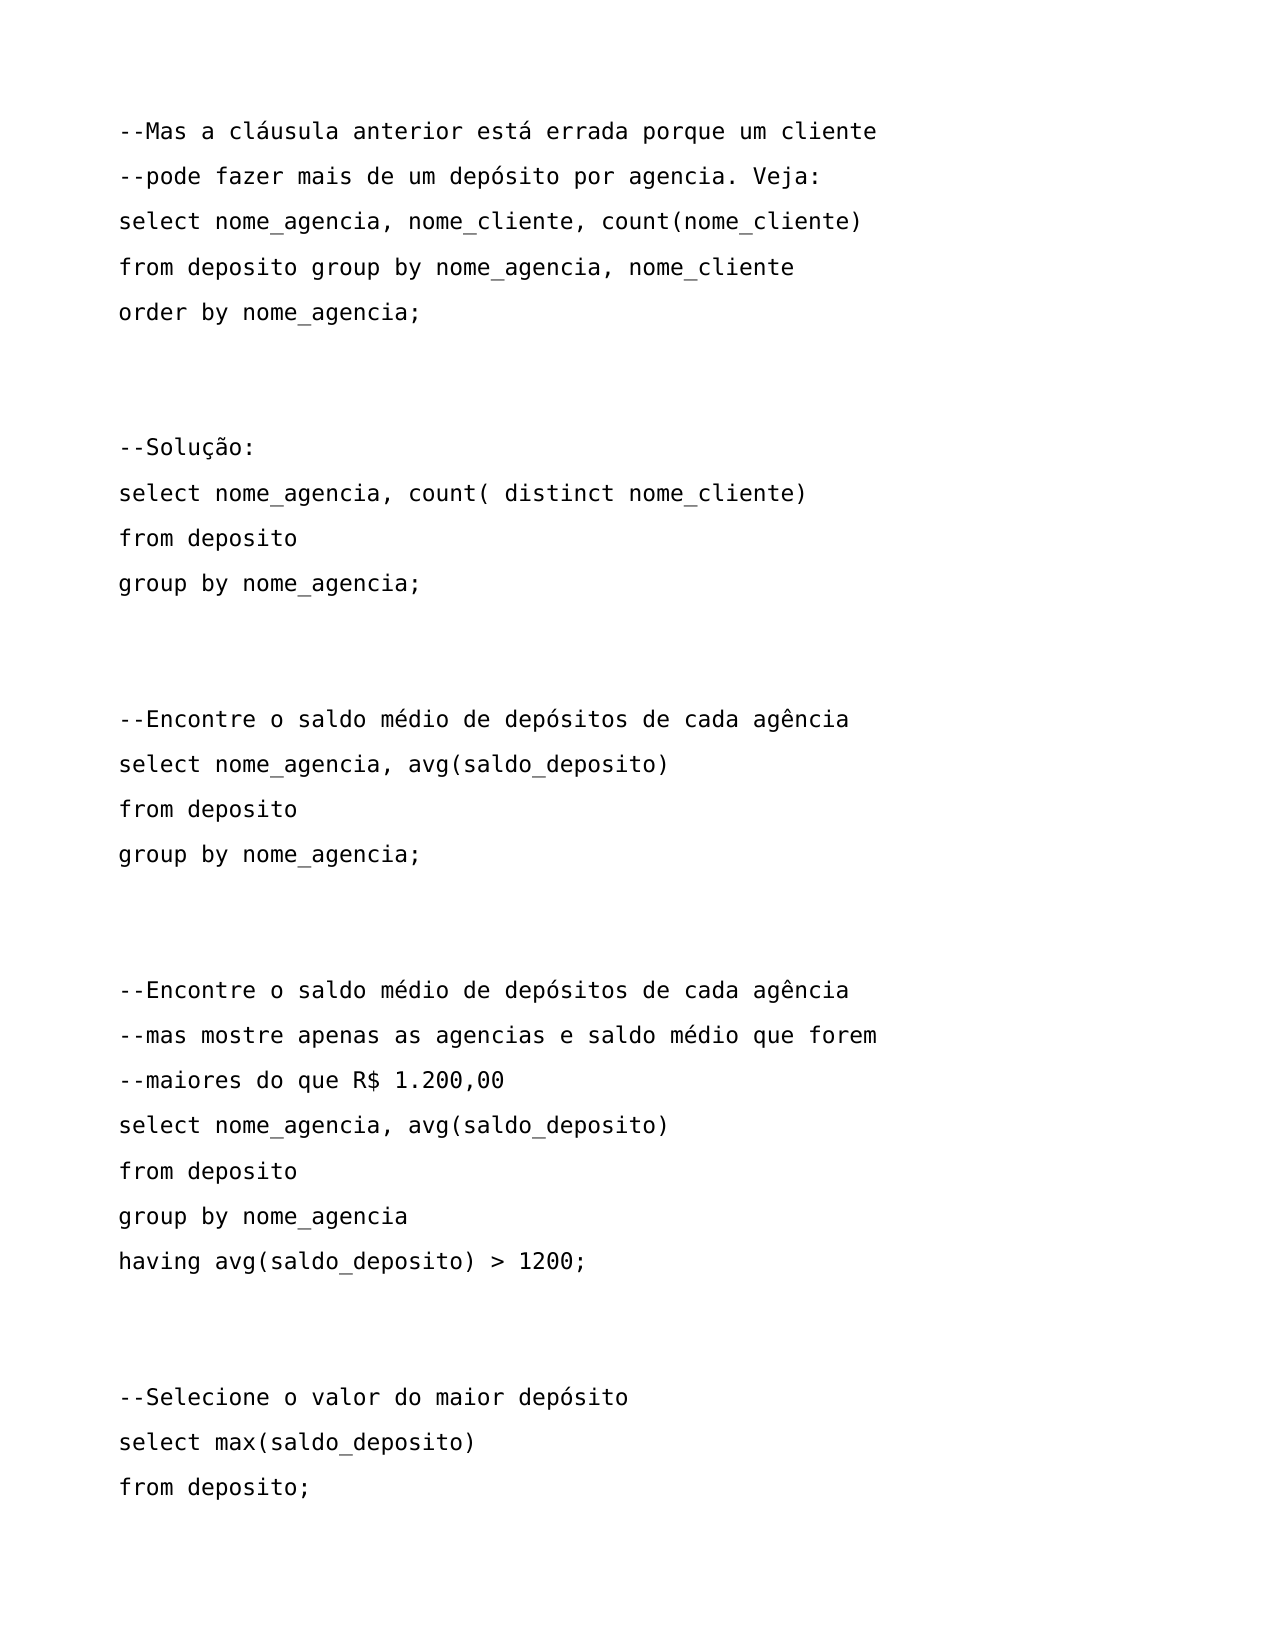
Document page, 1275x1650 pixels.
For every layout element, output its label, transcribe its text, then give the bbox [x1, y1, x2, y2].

text order by nome_agencia; [118, 299, 1157, 326]
text group by nome_agencia; [118, 570, 1157, 597]
text --Encontre o saldo médio de depósitos de cada agência [118, 977, 1157, 1004]
text --Solução: [118, 434, 1157, 461]
text --Encontre o saldo médio de depósitos de cada agência [118, 706, 1157, 732]
text having avg(saldo_deposito) > 1200; [118, 1248, 1157, 1275]
text group by nome_agencia [118, 1203, 1157, 1230]
text --pode fazer mais de um depósito por agencia. Veja: [118, 163, 1157, 190]
text from deposito group by nome_agencia, nome_cliente [118, 254, 1157, 280]
text select nome_agencia, nome_cliente, count(nome_cliente) [118, 208, 1157, 235]
text from deposito; [118, 1474, 1157, 1501]
text --Mas a cláusula anterior está errada porque um cliente [118, 118, 1157, 145]
text from deposito [118, 1158, 1157, 1184]
text from deposito [118, 796, 1157, 823]
text select nome_agencia, count( distinct nome_cliente) [118, 480, 1157, 506]
text select nome_agencia, avg(saldo_deposito) [118, 751, 1157, 778]
text --maiores do que R$ 1.200,00 [118, 1067, 1157, 1094]
text from deposito [118, 525, 1157, 552]
text group by nome_agencia; [118, 841, 1157, 868]
text --mas mostre apenas as agencias e saldo médio que forem [118, 1022, 1157, 1049]
text select max(saldo_deposito) [118, 1429, 1157, 1456]
text select nome_agencia, avg(saldo_deposito) [118, 1113, 1157, 1139]
text --Selecione o valor do maior depósito [118, 1384, 1157, 1411]
